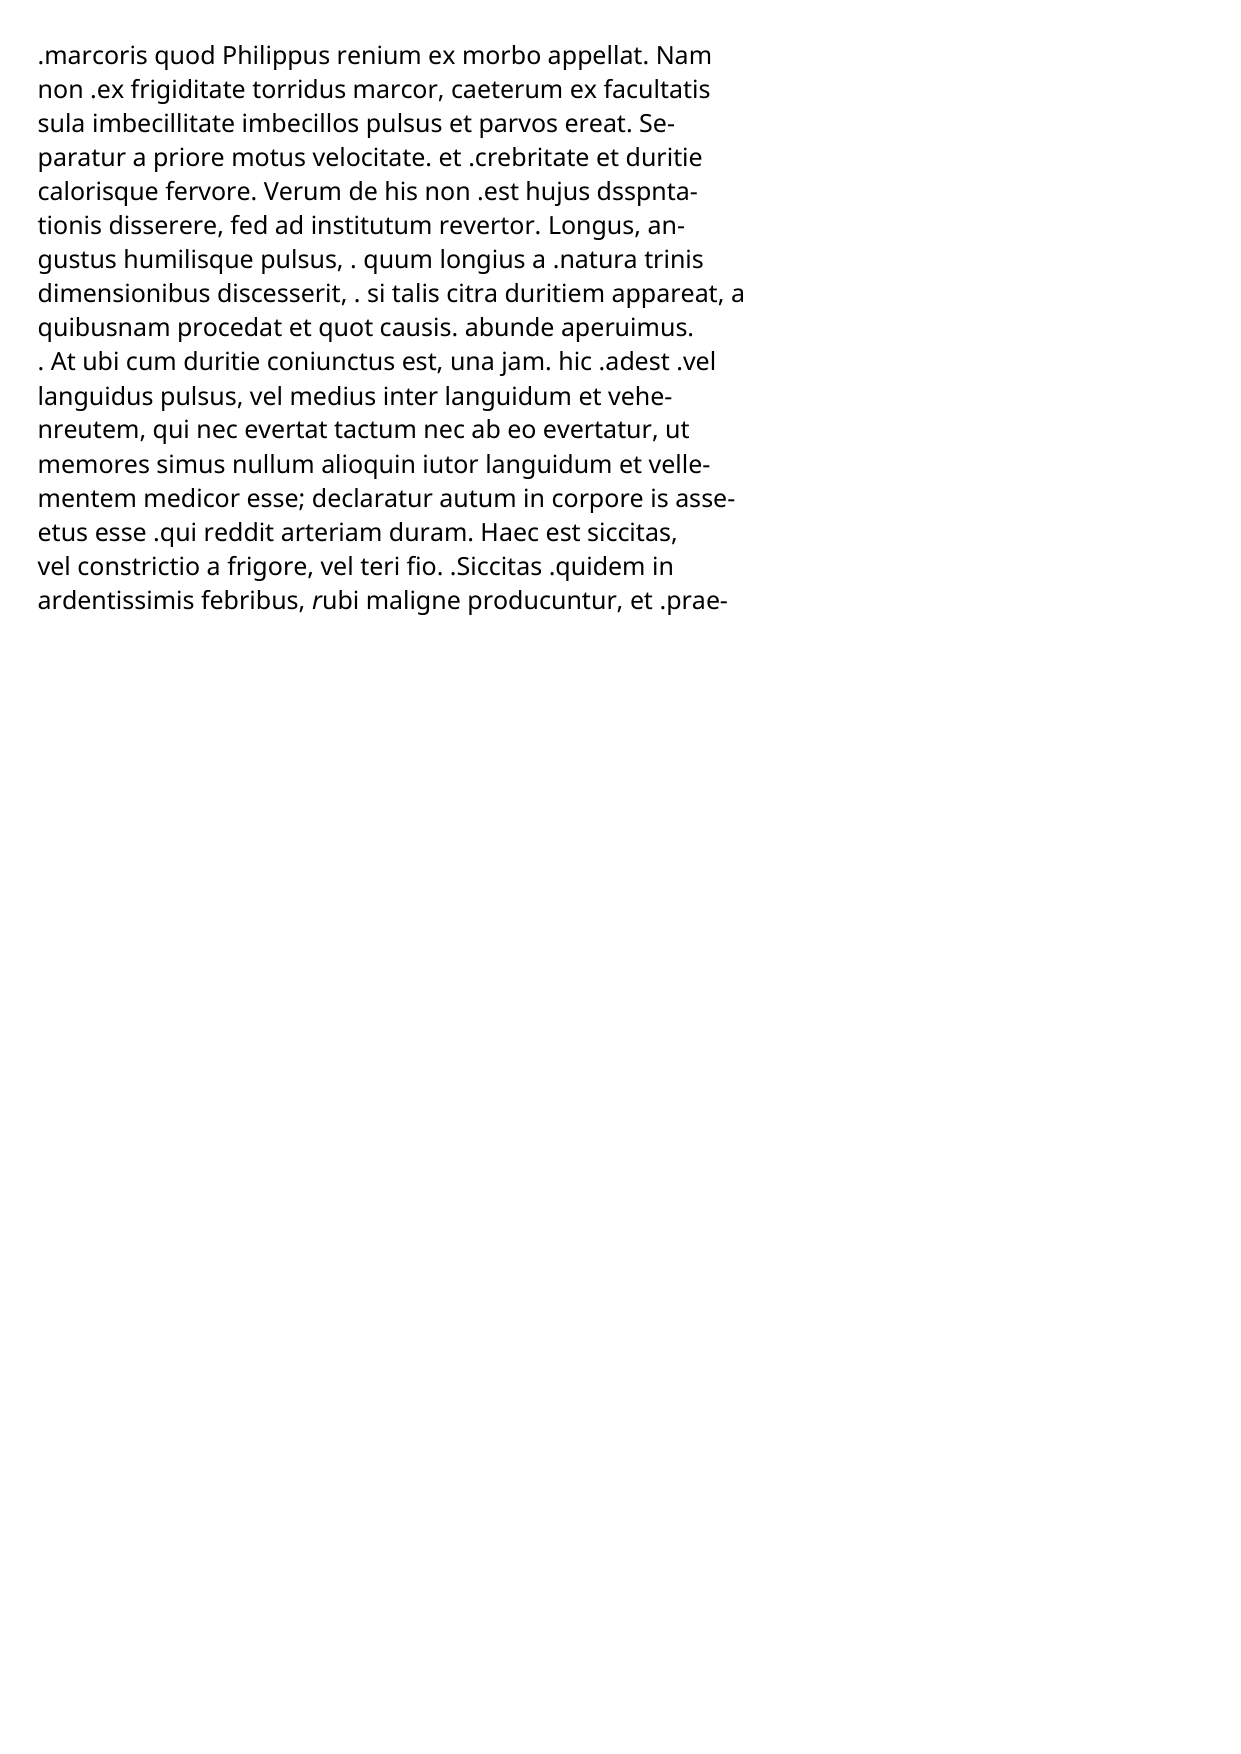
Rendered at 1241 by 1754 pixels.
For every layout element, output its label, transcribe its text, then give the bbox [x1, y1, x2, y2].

text .marcoris quod Philippus renium ex morbo appellat. Nam non .ex frigiditate torridus marcor, caeterum ex facultatis sula imbecillitate imbecillos pulsus et parvos ereat. Se- paratur a priore motus velocitate. et .crebritate et duritie calorisque fervore. Verum de his non .est hujus dsspnta- tionis disserere, fed ad institutum revertor. Longus, an- gustus humilisque pulsus, . quum longius a .natura trinis dimensionibus discesserit, . si talis citra duritiem appareat, a quibusnam procedat et quot causis. abunde aperuimus. [37, 37, 1203, 344]
text . At ubi cum duritie coniunctus est, una jam. hic .adest .vel languidus pulsus, vel medius inter languidum et vehe- nreutem, qui nec evertat tactum nec ab eo evertatur, ut memores simus nullum alioquin iutor languidum et velle- mentem medicor esse; declaratur autum in corpore is asse- etus esse .qui reddit arteriam duram. Haec est siccitas, vel constrictio a frigore, vel teri fio. .Siccitas .quidem in ardentissimis febribus, rubi maligne producuntur, et .prae- [37, 344, 1203, 617]
